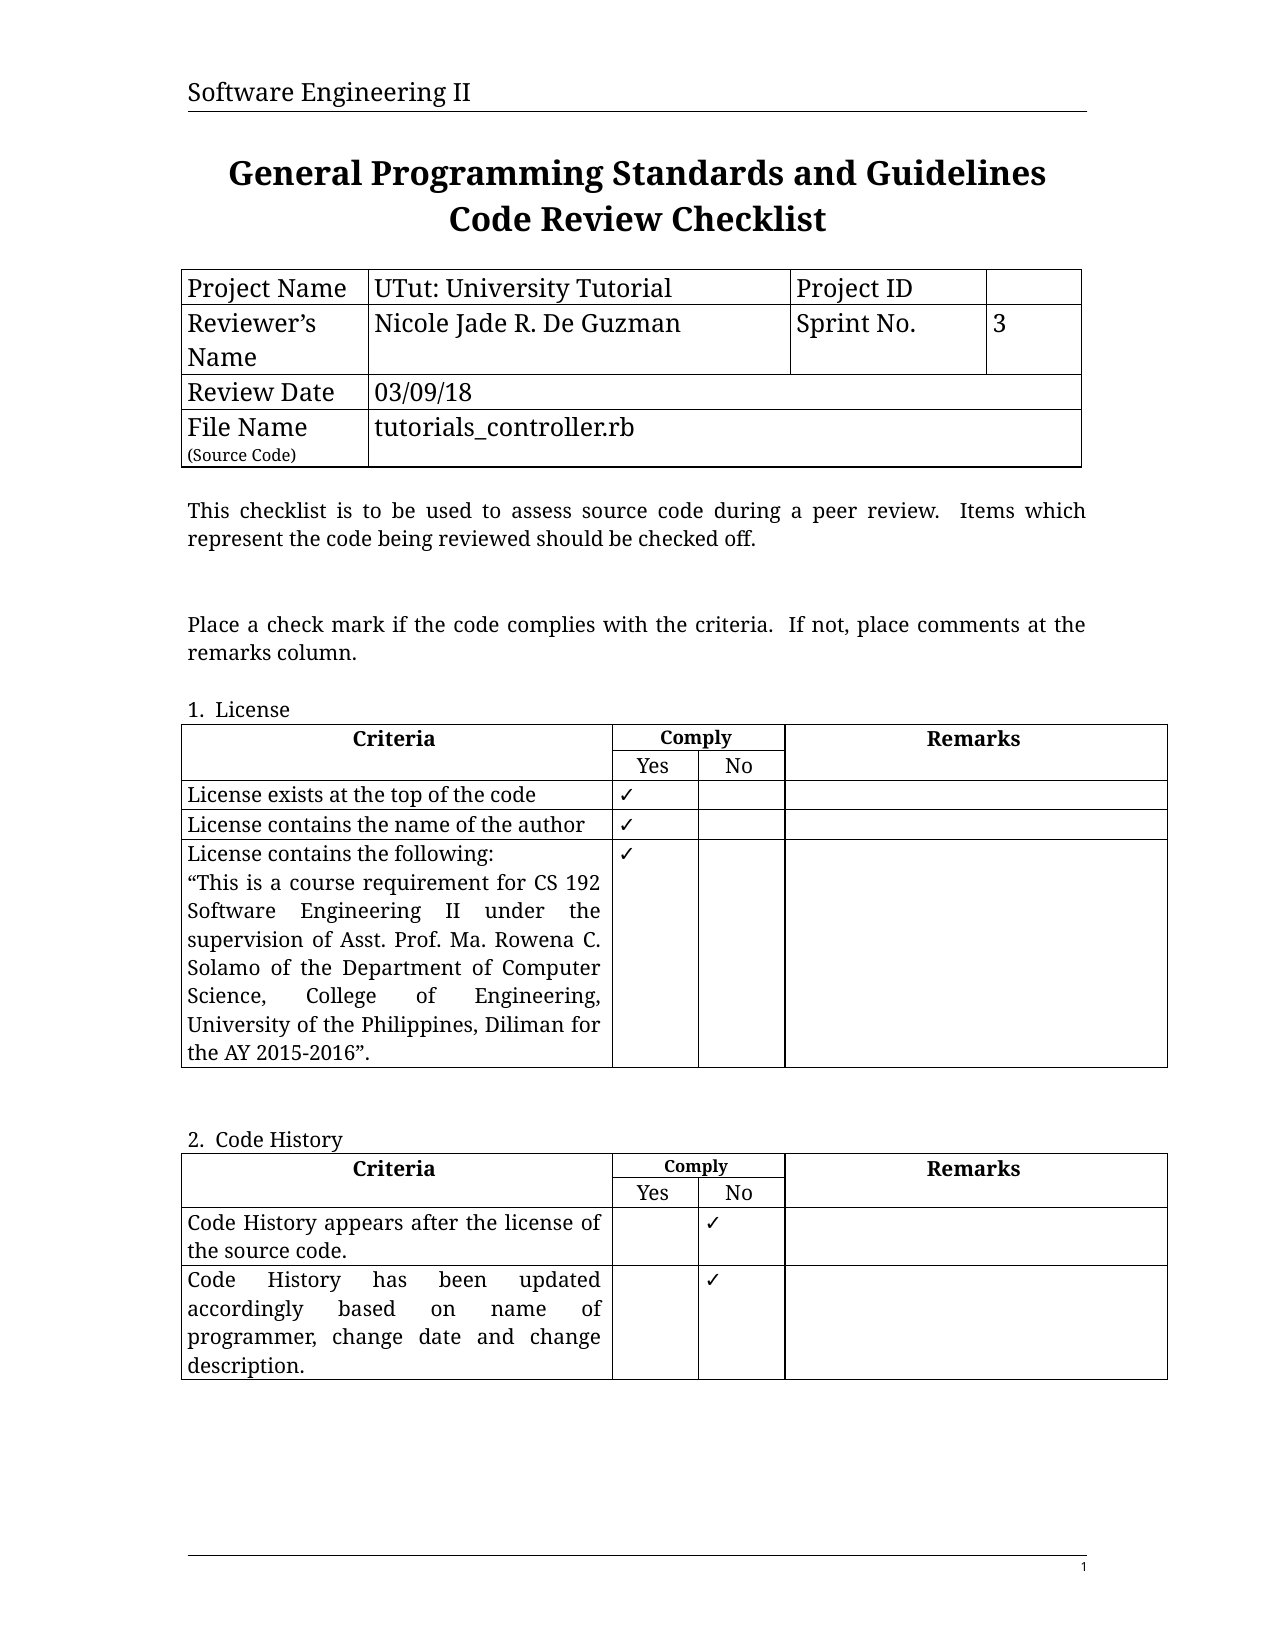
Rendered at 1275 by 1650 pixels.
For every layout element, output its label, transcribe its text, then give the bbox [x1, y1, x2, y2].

table_cell tutorials_controller.rb [369, 410, 1081, 466]
table_cell Yes [613, 1178, 618, 1207]
table_cell Review Date [357, 375, 368, 409]
table_cell 03/09/18 [1070, 375, 1081, 409]
table_header Project Name [357, 270, 368, 304]
text 2. Code History [187, 1125, 1087, 1153]
table_cell ✓ [613, 810, 618, 838]
table_cell [699, 840, 784, 1067]
table_cell Reviewer’s Name [182, 305, 187, 373]
text General Programming Standards and Guidelines Code Review Checklist [187, 150, 1087, 241]
table_cell ✓ [613, 840, 698, 1067]
table_header Remarks [786, 1154, 1167, 1207]
table_cell Nicole Jade R. De Guzman [369, 305, 790, 373]
table_cell ✓ [699, 1208, 784, 1264]
table_header Criteria [182, 725, 612, 779]
table_cell ✓ [687, 781, 698, 809]
table_cell Yes [687, 1178, 698, 1207]
table_cell [613, 1266, 698, 1379]
table_cell [786, 1208, 1167, 1264]
table_header Comply [613, 725, 618, 750]
table_header [987, 270, 992, 304]
table_cell Yes [613, 751, 618, 779]
table_cell [774, 781, 784, 809]
table_cell ✓ [687, 810, 698, 838]
table_header Project ID [976, 270, 986, 304]
table_cell [699, 781, 704, 809]
text 1. License [187, 695, 1087, 723]
table_cell [786, 781, 791, 809]
table_cell ✓ [699, 1266, 784, 1379]
table_cell No [774, 1178, 784, 1207]
table_cell [1156, 810, 1167, 838]
table_cell No [699, 1178, 704, 1207]
table_header [1070, 270, 1081, 304]
table_cell Sprint No. [791, 305, 986, 373]
table_header Remarks [786, 725, 1167, 779]
table_cell 03/09/18 [369, 375, 374, 409]
table_cell [699, 810, 704, 838]
table_cell File Name (Source Code) [357, 410, 368, 466]
table_cell Reviewer’s Name [357, 305, 368, 373]
table_cell No [699, 751, 704, 779]
table_cell Yes [687, 751, 698, 779]
table_cell [786, 1266, 1167, 1379]
table_header Comply [774, 1154, 784, 1177]
table_header Comply [774, 725, 784, 750]
text This checklist is to be used to assess source code during a peer review. Items which represent the code being reviewed should be checked off. [187, 496, 1087, 553]
table_cell [1156, 781, 1167, 809]
table_cell [774, 810, 784, 838]
table_cell ✓ [613, 781, 618, 809]
table_cell [613, 1208, 698, 1264]
table_header Criteria [182, 1154, 612, 1207]
table_cell [786, 810, 791, 838]
table_cell [786, 840, 1167, 1067]
text Place a check mark if the code complies with the criteria. If not, place comments at the remarks column. [187, 610, 1087, 667]
table_cell No [774, 751, 784, 779]
table_cell 3 [987, 305, 1081, 373]
